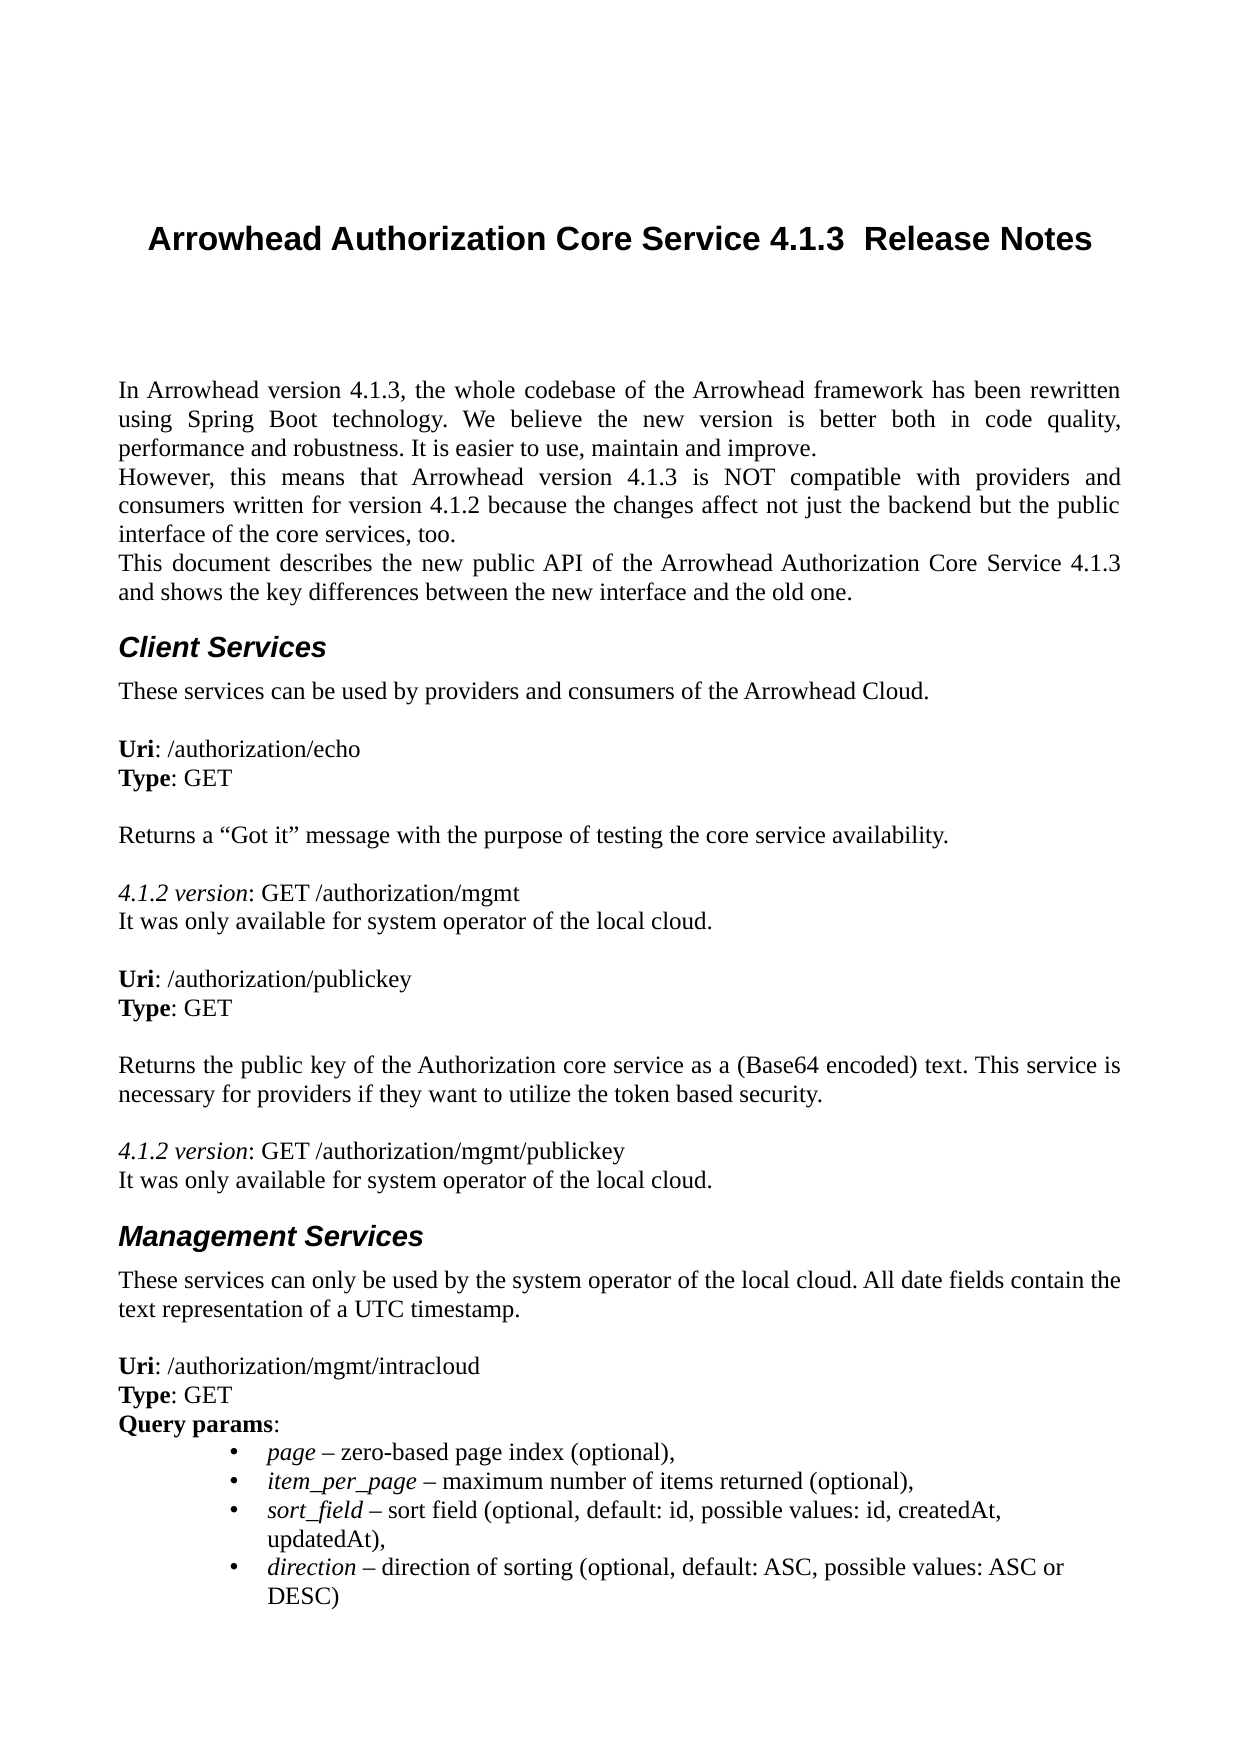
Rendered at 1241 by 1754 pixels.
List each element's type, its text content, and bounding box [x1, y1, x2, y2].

text It was only available for system operator of the local cloud. [118, 906, 1122, 935]
text Uri: /authorization/mgmt/intracloud [118, 1351, 1122, 1380]
subtitle Arrowhead Authorization Core Service 4.1.3 ­ Release Notes [118, 219, 1122, 258]
subtitle Management Services [118, 1219, 1122, 1252]
text Type: GET [118, 763, 1122, 791]
subtitle Client Services [118, 630, 1122, 664]
text This document describes the new public API of the Arrowhead Authorization Core Service 4.1.3 and shows the key differences between the new interface and the old one. [118, 548, 1122, 605]
text These services can be used by providers and consumers of the Arrowhead Cloud. [118, 676, 1122, 705]
text However, this means that Arrowhead version 4.1.3 is NOT compatible with providers and consumers written for version 4.1.2 because the changes affect not just the backend but the public interface of the core services, too. [118, 462, 1122, 548]
text Returns a “Got it” message with the purpose of testing the core service availability. [118, 820, 1122, 849]
text In Arrowhead version 4.1.3, the whole codebase of the Arrowhead framework has been rewritten using Spring Boot technology. We believe the new version is better both in code quality, performance and robustness. It is easier to use, maintain and improve. [118, 375, 1122, 462]
list sort_field – sort field (optional, default: id, possible values: id, createdAt, updatedAt), [229, 1495, 1122, 1552]
text Uri: /authorization/echo [118, 734, 1122, 763]
list page – zero-based page index (optional), [229, 1437, 1122, 1466]
list direction – direction of sorting (optional, default: ASC, possible values: ASC or DESC) [229, 1552, 1122, 1610]
text 4.1.2 version: GET /authorization/mgmt [118, 878, 1122, 906]
text Query params: [118, 1409, 1122, 1437]
text Type: GET [118, 1380, 1122, 1409]
text Uri: /authorization/publickey [118, 964, 1122, 993]
text These services can only be used by the system operator of the local cloud. All date fields contain the text representation of a UTC timestamp. [118, 1265, 1122, 1322]
text 4.1.2 version: GET /authorization/mgmt/publickey [118, 1136, 1122, 1165]
text It was only available for system operator of the local cloud. [118, 1165, 1122, 1194]
list item_per_page – maximum number of items returned (optional), [229, 1466, 1122, 1495]
text Type: GET [118, 993, 1122, 1021]
text Returns the public key of the Authorization core service as a (Base64 encoded) text. This service is necessary for providers if they want to utilize the token based security. [118, 1050, 1122, 1108]
